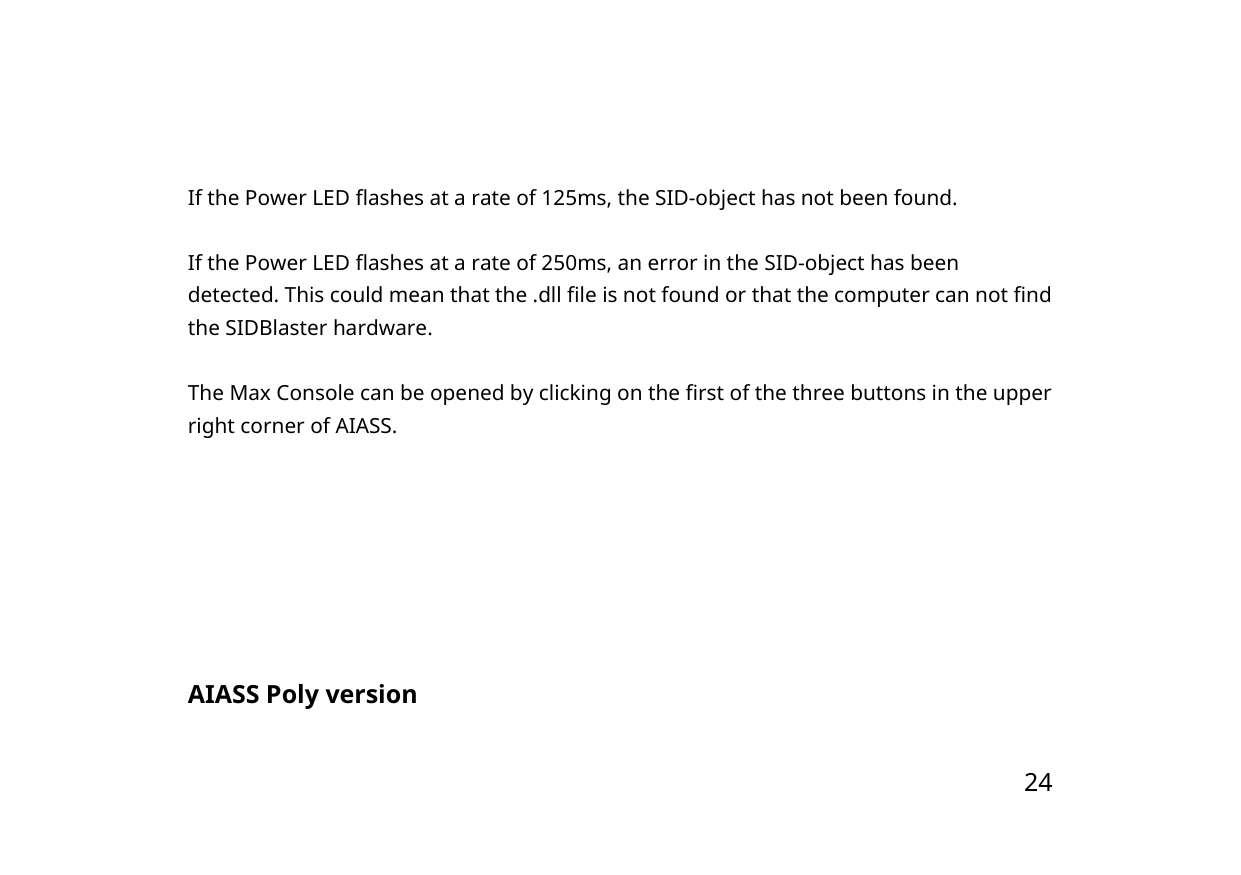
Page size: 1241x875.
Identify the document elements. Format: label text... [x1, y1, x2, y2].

text The Max Console can be opened by clicking on the first of the three buttons in the upper right corner of AIASS. [188, 378, 1052, 439]
text AIASS Poly version [188, 677, 1052, 711]
text If the Power LED flashes at a rate of 250ms, an error in the SID-object has been detected. This could mean that the .dll file is not found or that the computer can not find the SIDBlaster hardware. [188, 248, 1052, 341]
text If the Power LED flashes at a rate of 125ms, the SID-object has not been found. [188, 183, 1052, 211]
